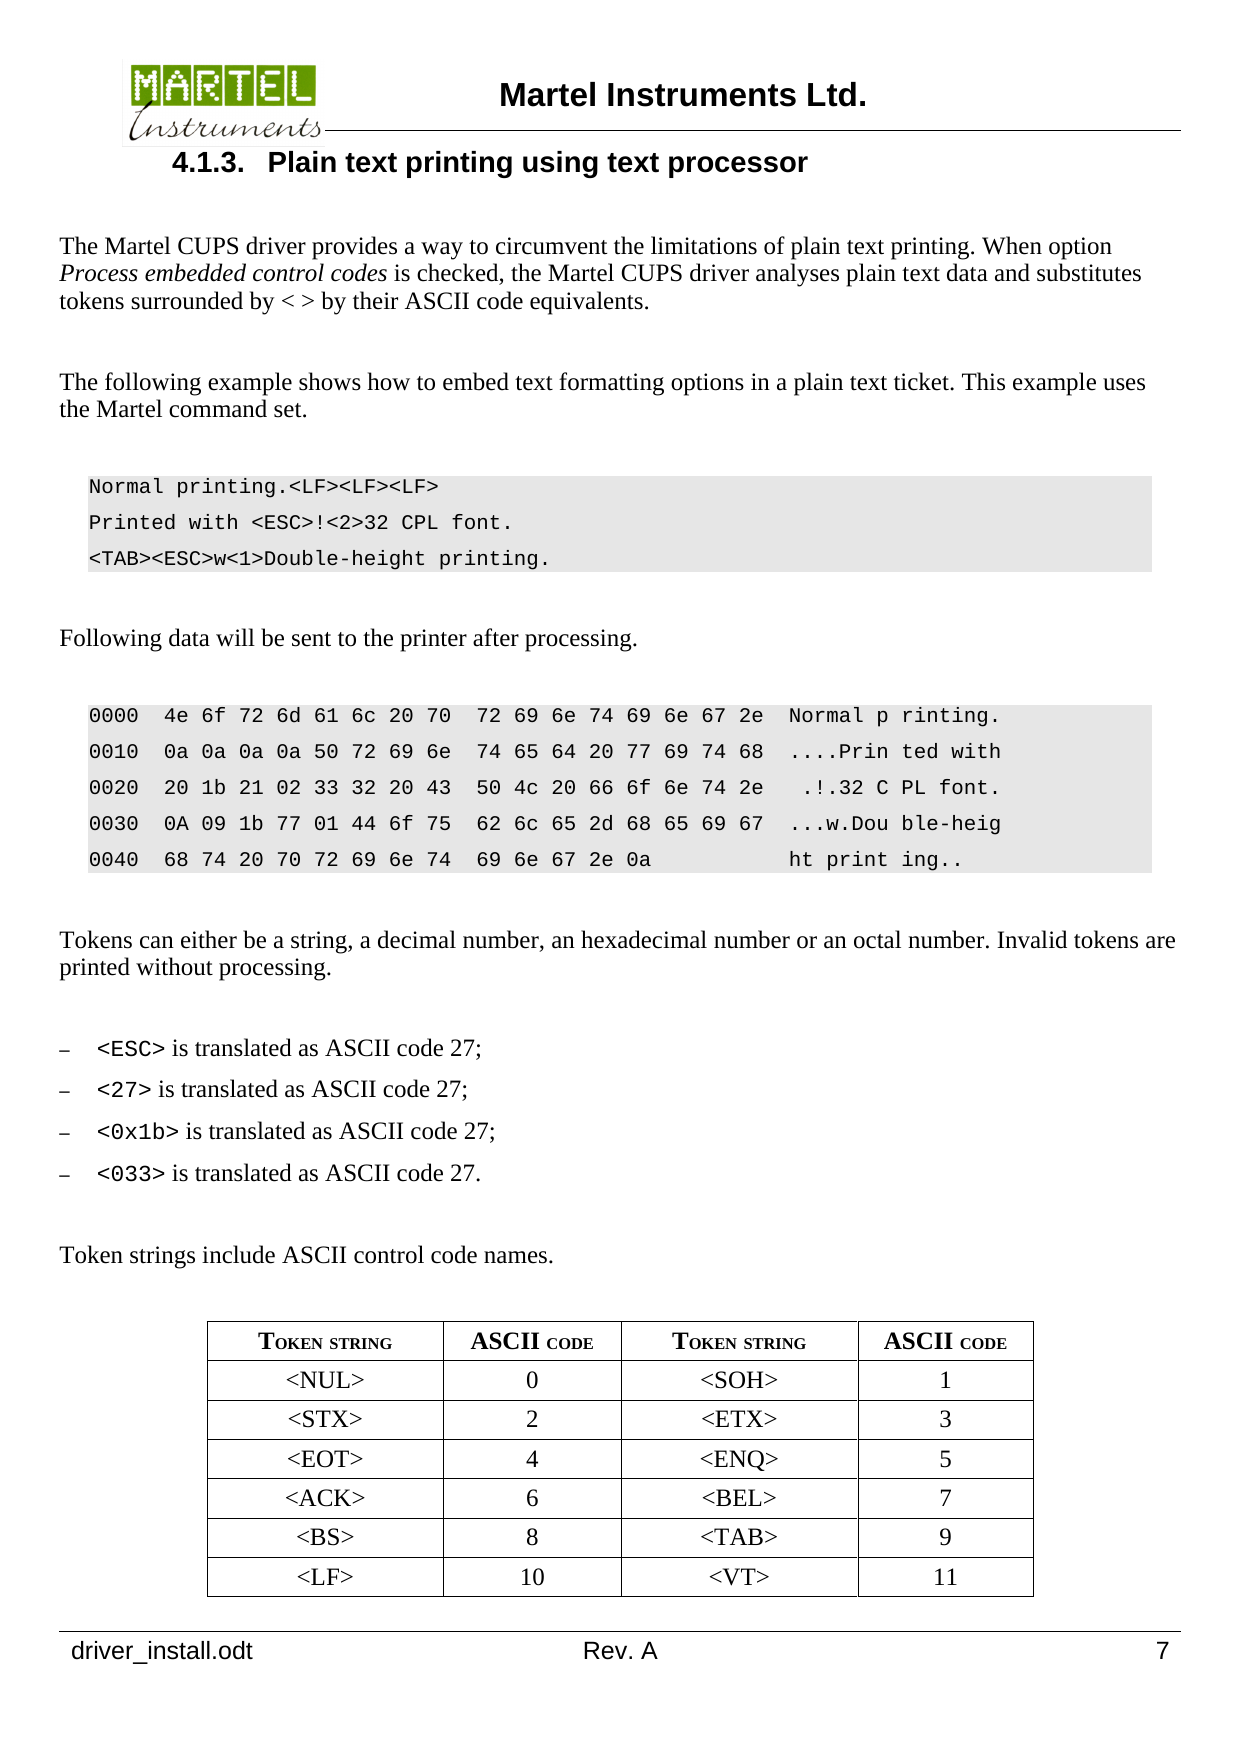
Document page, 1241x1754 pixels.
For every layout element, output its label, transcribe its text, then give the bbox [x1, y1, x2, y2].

text The following example shows how to embed text formatting options in a plain text ticket. This example uses the Martel command set. [59, 368, 1181, 423]
text Following data will be sent to the printer after processing. [59, 624, 1181, 652]
text Normal printing.<LF><LF><LF> [88, 476, 1152, 499]
table_header ASCII code [859, 1322, 1033, 1360]
table_cell 4 [444, 1440, 621, 1478]
table_cell <ETX> [622, 1401, 857, 1439]
table_cell <BS> [208, 1519, 443, 1557]
text Printed with <ESC>!<2>32 CPL font. [88, 512, 1152, 536]
table_cell 9 [859, 1519, 1033, 1557]
table_cell 3 [859, 1401, 1033, 1439]
text 0010 0a 0a 0a 0a 50 72 69 6e 74 65 64 20 77 69 74 68 ....Prin ted with [88, 741, 1152, 764]
table_cell <VT> [622, 1558, 857, 1596]
subtitle Plain text printing using text processor [172, 146, 1181, 179]
text The Martel CUPS driver provides a way to circumvent the limitations of plain text printing. When option Process embedded control codes is checked, the Martel CUPS driver analyses plain text data and substitutes tokens surrounded by < > by their ASCII code equivalents. [59, 232, 1181, 315]
table_header Token string [622, 1322, 857, 1360]
text 0020 20 1b 21 02 33 32 20 43 50 4c 20 66 6f 6e 74 2e .!.32 C PL font. [88, 777, 1152, 801]
table_cell 1 [859, 1361, 1033, 1400]
table_cell 6 [444, 1479, 621, 1518]
table_header Token string [208, 1322, 443, 1360]
text <TAB><ESC>w<1>Double-height printing. [88, 548, 1152, 572]
text 0040 68 74 20 70 72 69 6e 74 69 6e 67 2e 0a ht print ing.. [88, 849, 1152, 873]
table_cell <SOH> [622, 1361, 857, 1400]
table_cell <TAB> [622, 1519, 857, 1557]
table_cell 8 [444, 1519, 621, 1557]
list <27> is translated as ASCII code 27; [59, 1076, 1181, 1105]
text Token strings include ASCII control code names. [59, 1241, 1181, 1268]
text 0030 0A 09 1b 77 01 44 6f 75 62 6c 65 2d 68 65 69 67 ...w.Dou ble-heig [88, 813, 1152, 837]
table_cell 10 [444, 1558, 621, 1596]
table_cell 5 [859, 1440, 1033, 1478]
table_cell <ACK> [208, 1479, 443, 1518]
table_header ASCII code [444, 1322, 621, 1360]
table_cell 11 [859, 1558, 1033, 1596]
table_cell 7 [859, 1479, 1033, 1518]
table_cell <STX> [208, 1401, 443, 1439]
table_cell <BEL> [622, 1479, 857, 1518]
table_cell <EOT> [208, 1440, 443, 1478]
list <ESC> is translated as ASCII code 27; [59, 1034, 1181, 1063]
text Tokens can either be a string, a decimal number, an hexadecimal number or an octal number. Invalid tokens are printed without processing. [59, 926, 1181, 981]
text 0000 4e 6f 72 6d 61 6c 20 70 72 69 6e 74 69 6e 67 2e Normal p rinting. [88, 705, 1152, 728]
list <033> is translated as ASCII code 27. [59, 1159, 1181, 1188]
picture [122, 59, 325, 147]
table_cell 2 [444, 1401, 621, 1439]
table_cell <NUL> [208, 1361, 443, 1400]
list <0x1b> is translated as ASCII code 27; [59, 1117, 1181, 1146]
table_cell <ENQ> [622, 1440, 857, 1478]
table_cell 0 [444, 1361, 621, 1400]
table_cell <LF> [208, 1558, 443, 1596]
